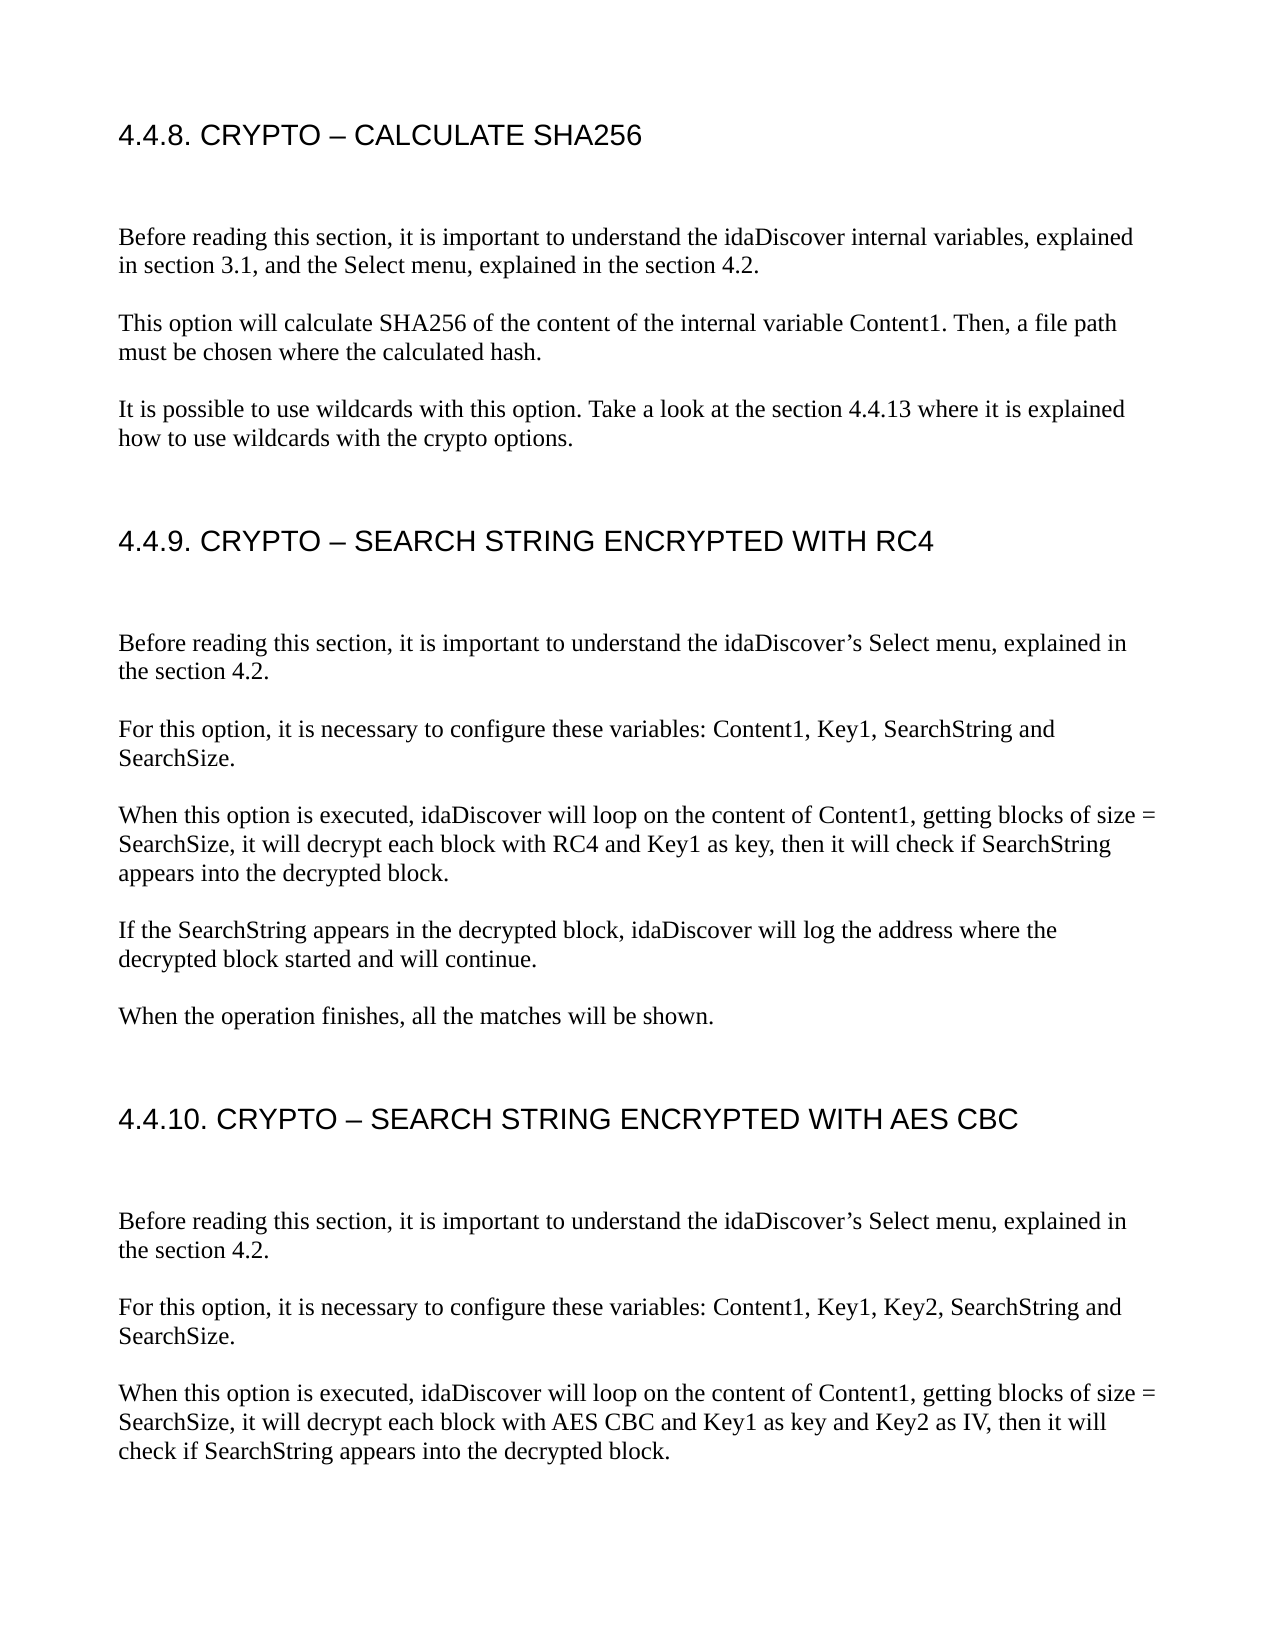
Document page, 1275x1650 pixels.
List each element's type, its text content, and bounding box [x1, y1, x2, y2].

subtitle 4.4.8. CRYPTO – CALCULATE SHA256 [118, 118, 1157, 152]
text For this option, it is necessary to configure these variables: Content1, Key1, SearchString and SearchSize. [118, 714, 1157, 771]
text Before reading this section, it is important to understand the idaDiscover’s Select menu, explained in the section 4.2. [118, 1206, 1157, 1263]
text When the operation finishes, all the matches will be shown. [118, 1001, 1157, 1030]
text When this option is executed, idaDiscover will loop on the content of Content1, getting blocks of size = SearchSize, it will decrypt each block with RC4 and Key1 as key, then it will check if SearchString appears into the decrypted block. [118, 800, 1157, 886]
text When this option is executed, idaDiscover will loop on the content of Content1, getting blocks of size = SearchSize, it will decrypt each block with AES CBC and Key1 as key and Key2 as IV, then it will check if SearchString appears into the decrypted block. [118, 1378, 1157, 1465]
subtitle 4.4.9. CRYPTO – SEARCH STRING ENCRYPTED WITH RC4 [118, 524, 1157, 558]
subtitle 4.4.10. CRYPTO – SEARCH STRING ENCRYPTED WITH AES CBC [118, 1102, 1157, 1136]
text Before reading this section, it is important to understand the idaDiscover’s Select menu, explained in the section 4.2. [118, 628, 1157, 685]
text Before reading this section, it is important to understand the idaDiscover internal variables, explained in section 3.1, and the Select menu, explained in the section 4.2. [118, 222, 1157, 279]
text It is possible to use wildcards with this option. Take a look at the section 4.4.13 where it is explained how to use wildcards with the crypto options. [118, 394, 1157, 452]
text For this option, it is necessary to configure these variables: Content1, Key1, Key2, SearchString and SearchSize. [118, 1292, 1157, 1350]
text If the SearchString appears in the decrypted block, idaDiscover will log the address where the decrypted block started and will continue. [118, 915, 1157, 973]
text This option will calculate SHA256 of the content of the internal variable Content1. Then, a file path must be chosen where the calculated hash. [118, 308, 1157, 366]
